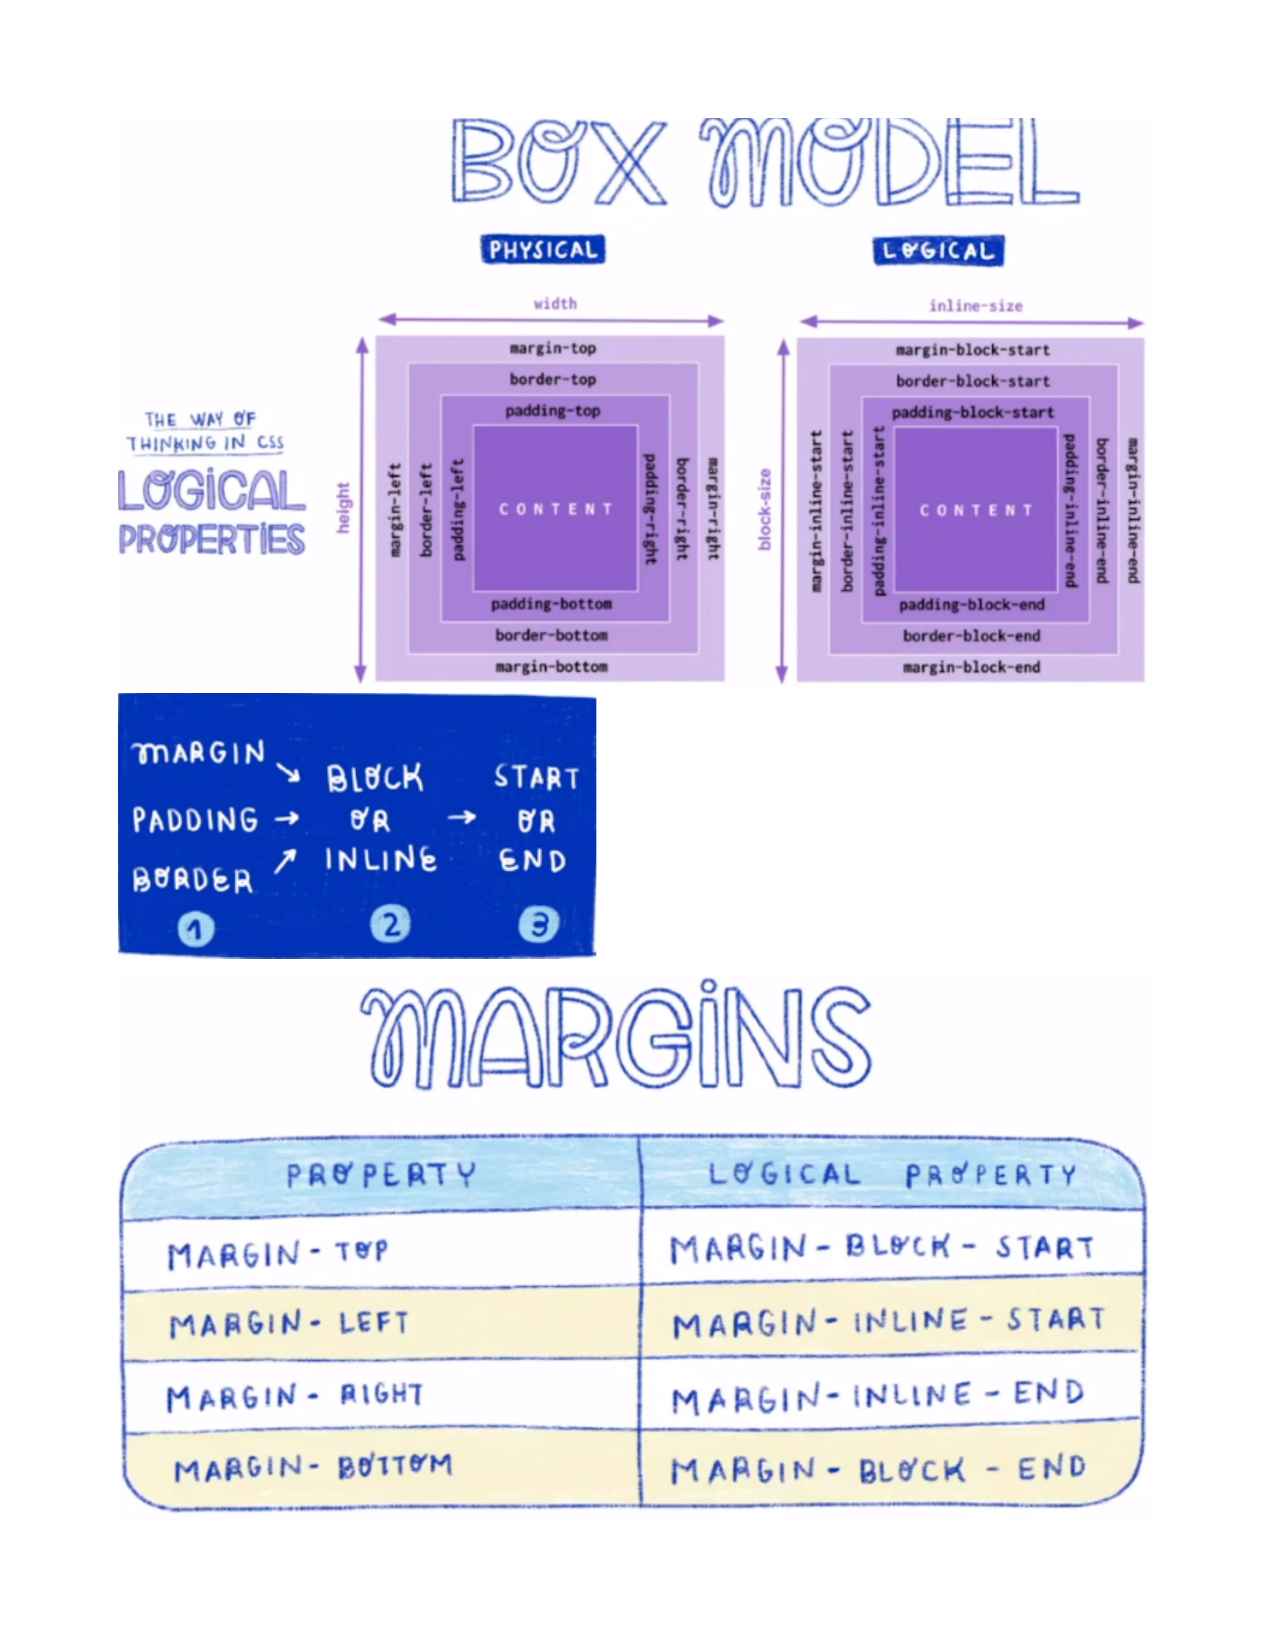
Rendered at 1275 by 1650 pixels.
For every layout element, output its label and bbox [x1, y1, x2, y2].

picture [118, 118, 1157, 690]
picture [118, 977, 1157, 1522]
picture [118, 693, 597, 959]
